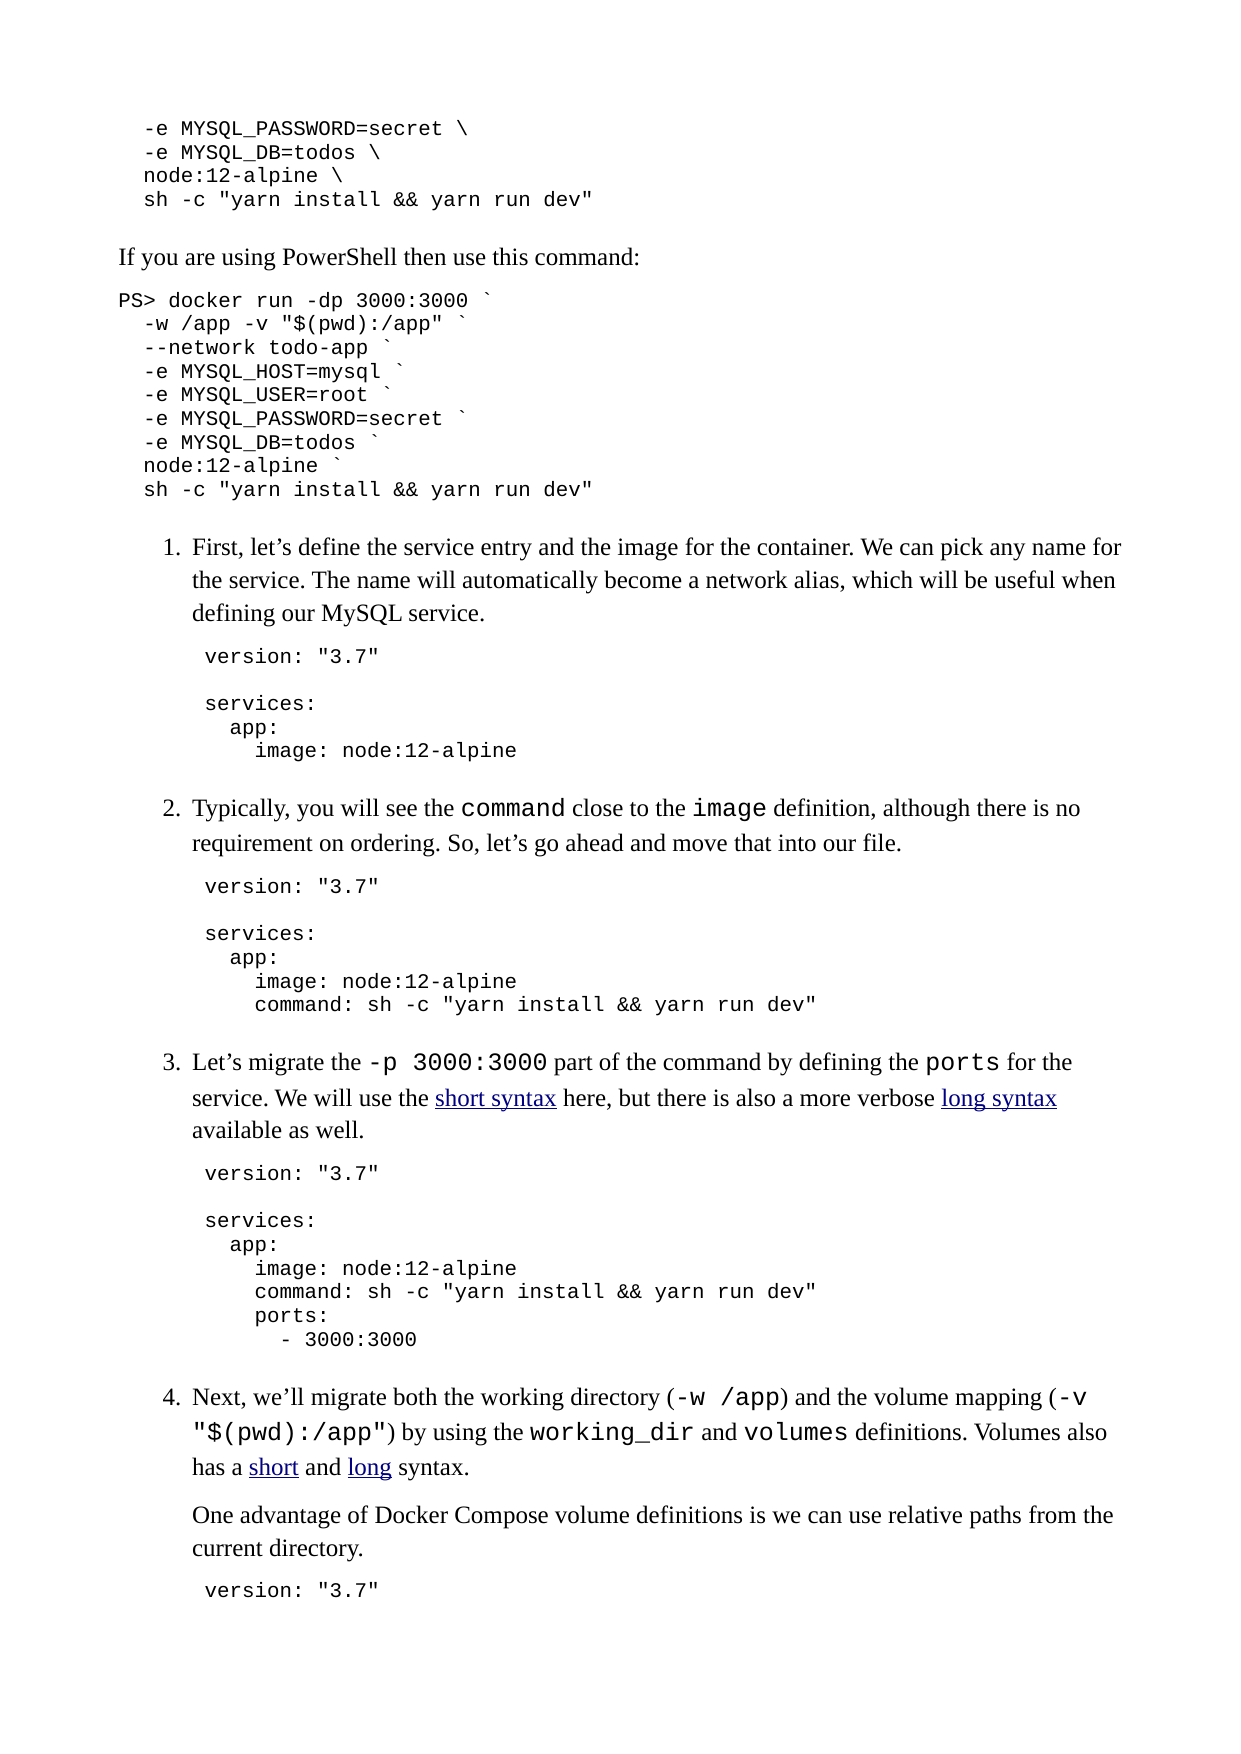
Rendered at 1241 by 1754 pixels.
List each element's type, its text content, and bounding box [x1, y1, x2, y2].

text -e MYSQL_DB=todos \ [118, 142, 1122, 165]
list services: [162, 923, 1122, 947]
list image: node:12-alpine [162, 740, 1122, 764]
list Next, we’ll migrate both the working directory (-w /app) and the volume mapping (-v "$(pwd):/app") by using the working_dir and volumes definitions. Volumes also has a short and long syntax. [162, 1382, 1122, 1481]
list Typically, you will see the command close to the image definition, although there is no requirement on ordering. So, let’s go ahead and move that into our file. [162, 793, 1122, 857]
text --network todo-app ` [118, 337, 1122, 361]
list app: [162, 947, 1122, 971]
list One advantage of Docker Compose volume definitions is we can use relative paths from the current directory. [162, 1500, 1122, 1561]
list version: "3.7" [162, 646, 1122, 669]
list version: "3.7" [162, 876, 1122, 900]
text -e MYSQL_PASSWORD=secret \ [118, 118, 1122, 142]
text PS> docker run -dp 3000:3000 ` [118, 290, 1122, 313]
text If you are using PowerShell then use this command: [118, 242, 1122, 271]
list command: sh -c "yarn install && yarn run dev" [162, 994, 1122, 1018]
text -e MYSQL_HOST=mysql ` [118, 361, 1122, 384]
text node:12-alpine \ [118, 165, 1122, 189]
list ports: [162, 1305, 1122, 1329]
list - 3000:3000 [162, 1329, 1122, 1352]
list image: node:12-alpine [162, 1258, 1122, 1281]
list services: [162, 693, 1122, 717]
list version: "3.7" [162, 1580, 1122, 1604]
text -w /app -v "$(pwd):/app" ` [118, 313, 1122, 337]
list version: "3.7" [162, 1163, 1122, 1187]
text sh -c "yarn install && yarn run dev" [118, 479, 1122, 503]
list First, let’s define the service entry and the image for the container. We can pick any name for the service. The name will automatically become a network alias, which will be useful when defining our MySQL service. [162, 532, 1122, 627]
text -e MYSQL_USER=root ` [118, 384, 1122, 408]
list services: [162, 1211, 1122, 1234]
text -e MYSQL_DB=todos ` [118, 432, 1122, 455]
text -e MYSQL_PASSWORD=secret ` [118, 408, 1122, 432]
list app: [162, 1234, 1122, 1258]
text node:12-alpine ` [118, 455, 1122, 479]
list Let’s migrate the -p 3000:3000 part of the command by defining the ports for the service. We will use the short syntax here, but there is also a more verbose long syntax available as well. [162, 1047, 1122, 1144]
list command: sh -c "yarn install && yarn run dev" [162, 1281, 1122, 1305]
text sh -c "yarn install && yarn run dev" [118, 189, 1122, 213]
list app: [162, 717, 1122, 740]
list image: node:12-alpine [162, 971, 1122, 994]
